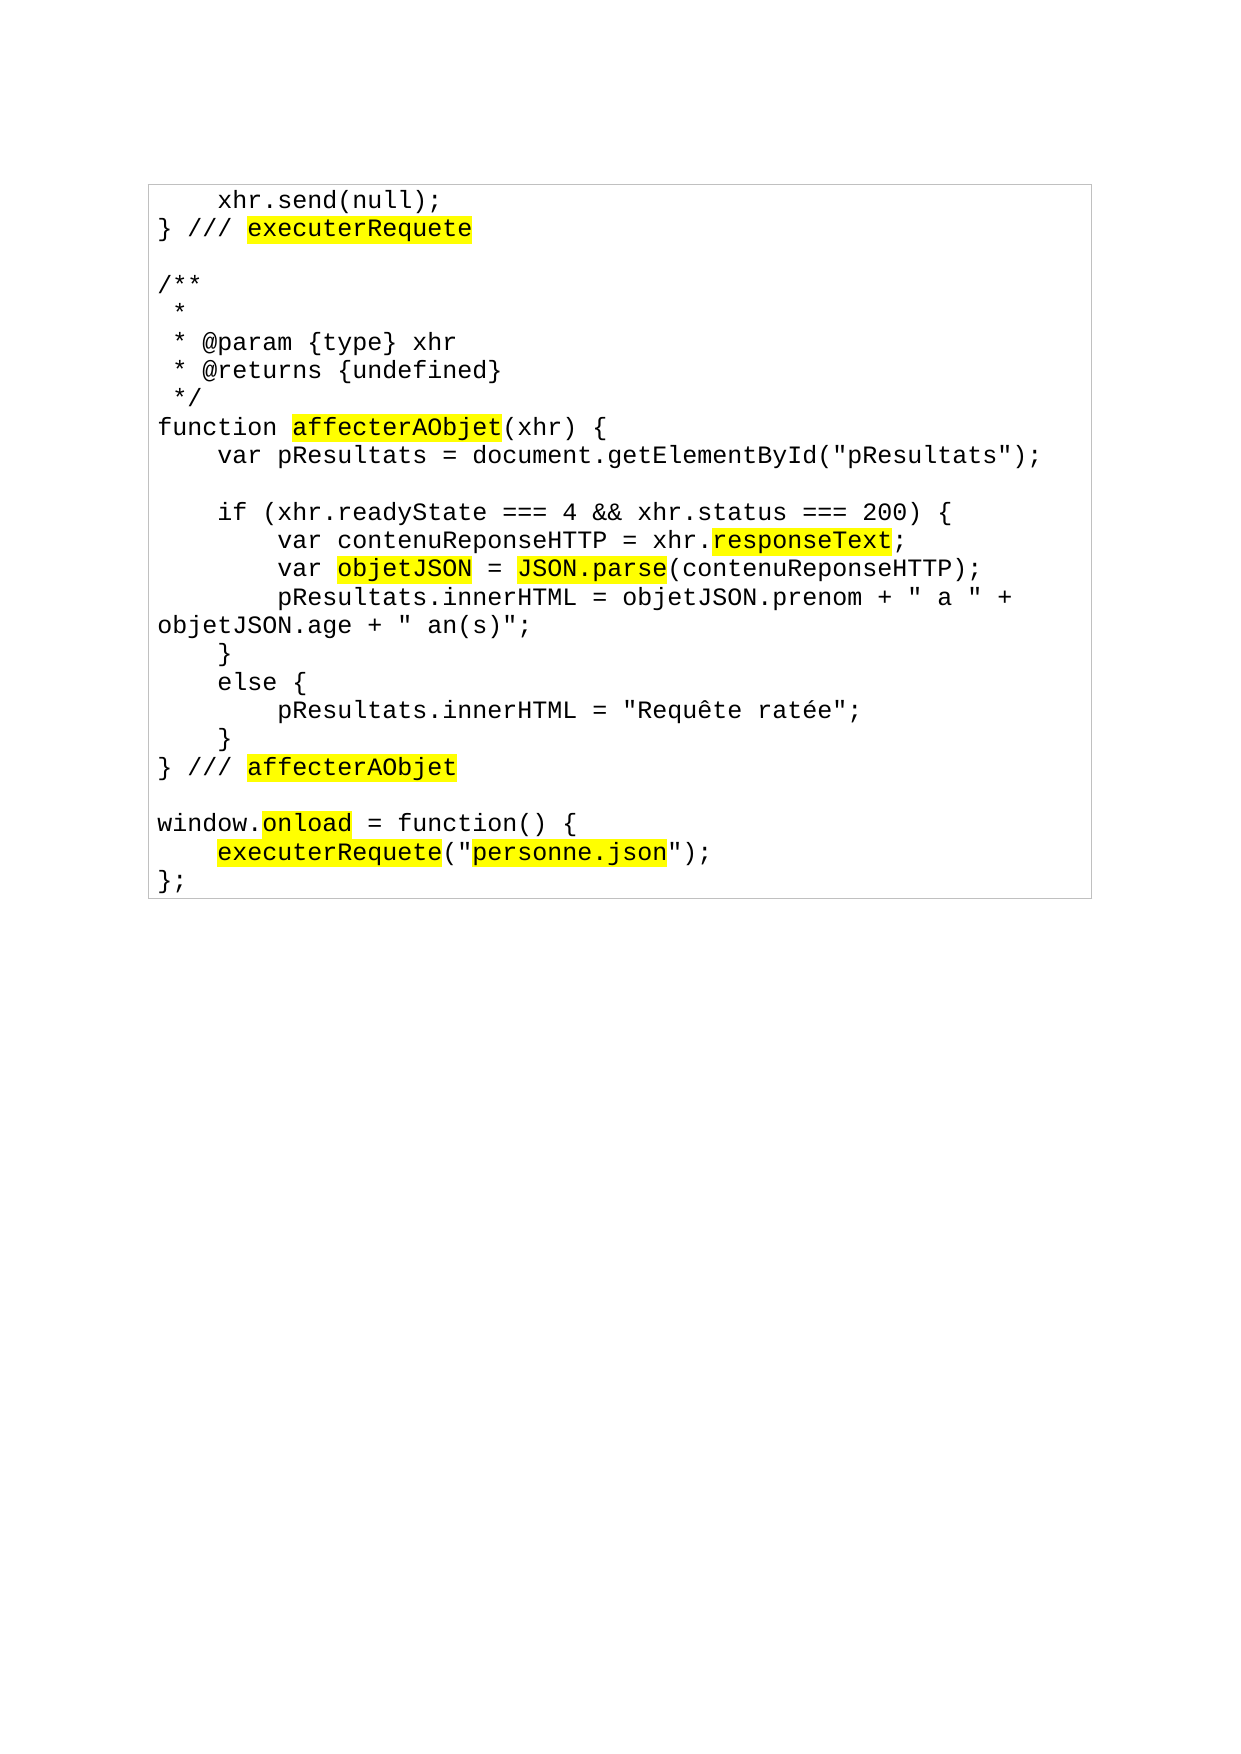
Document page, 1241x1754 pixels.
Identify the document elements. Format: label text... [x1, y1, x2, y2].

text /** [149, 269, 1091, 298]
text var contenuReponseHTTP = xhr.responseText; [149, 524, 1091, 553]
text } [149, 723, 1091, 751]
text window.onload = function() { [149, 808, 1091, 836]
text } /// executerRequete [149, 213, 1091, 244]
text pResultats.innerHTML = "Requête ratée"; [149, 694, 1091, 723]
text executerRequete("personne.json"); [149, 836, 1091, 864]
text var pResultats = document.getElementById("pResultats"); [149, 439, 1091, 471]
text * [149, 298, 1091, 326]
text * @param {type} xhr [149, 326, 1091, 354]
text xhr.send(null); [149, 185, 1091, 213]
text } /// affecterAObjet [149, 751, 1091, 782]
text else { [149, 666, 1091, 694]
text */ [149, 383, 1091, 411]
text function affecterAObjet(xhr) { [149, 411, 1091, 439]
text pResultats.innerHTML = objetJSON.prenom + " a " + objetJSON.age + " an(s)"; [149, 581, 1091, 638]
text } [149, 638, 1091, 666]
text if (xhr.readyState === 4 && xhr.status === 200) { [149, 496, 1091, 524]
text * @returns {undefined} [149, 354, 1091, 383]
text var objetJSON = JSON.parse(contenuReponseHTTP); [149, 553, 1091, 581]
text }; [149, 864, 1091, 898]
